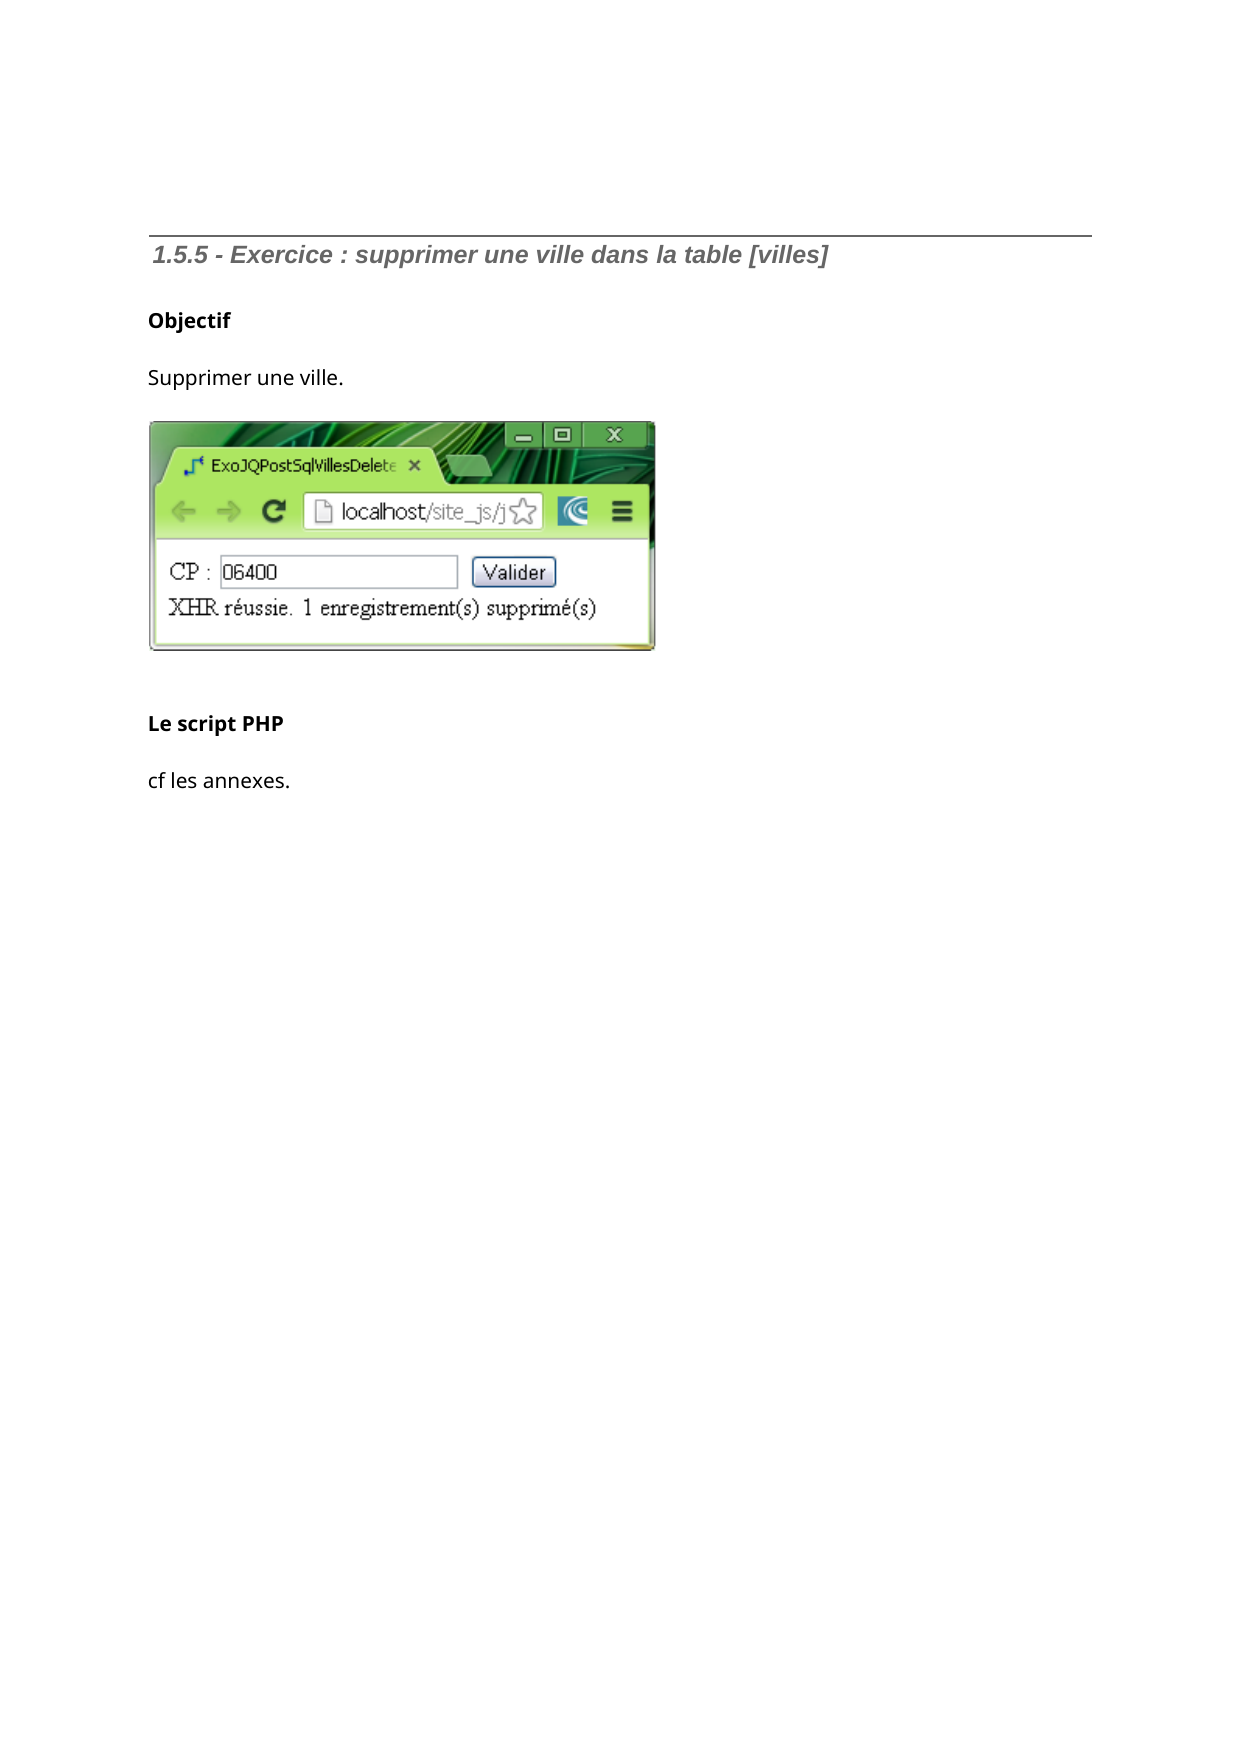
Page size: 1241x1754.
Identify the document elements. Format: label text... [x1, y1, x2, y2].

text Objectif [148, 306, 1092, 334]
text Le script PHP [148, 709, 1092, 738]
picture [149, 421, 656, 651]
text Supprimer une ville. [148, 363, 1092, 391]
text cf les annexes. [148, 766, 1092, 795]
subtitle - Exercice : supprimer une ville dans la table [villes] [149, 237, 1092, 271]
